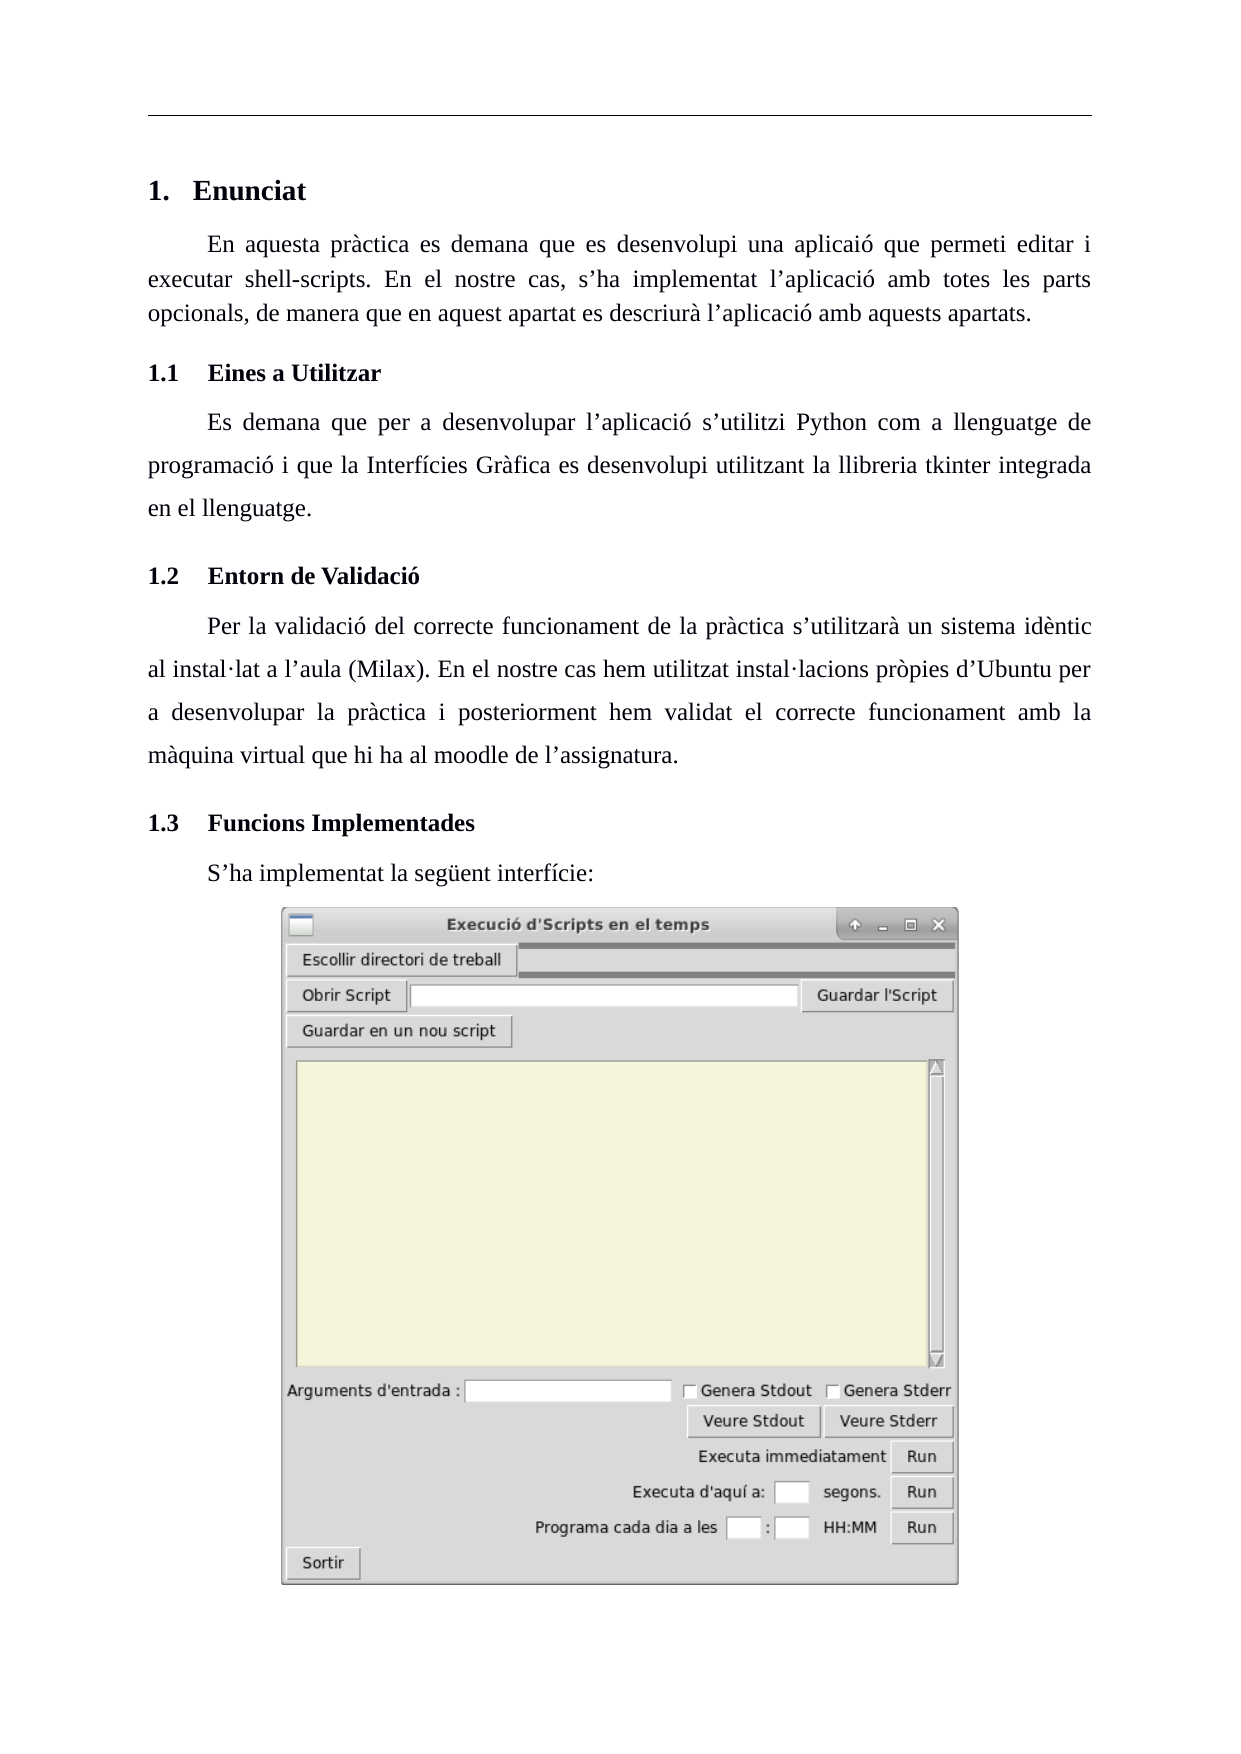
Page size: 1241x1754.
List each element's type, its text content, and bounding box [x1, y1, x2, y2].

picture [281, 907, 959, 1585]
text Es demana que per a desenvolupar l’aplicació s’utilitzi Python com a llenguatge de programació i que la Interfícies Gràfica es desenvolupi utilitzant la llibreria tkinter integrada en el llenguatge. [148, 407, 1092, 522]
subtitle Eines a Utilitzar [148, 358, 1092, 386]
text En aquesta pràctica es demana que es desenvolupi una aplicaió que permeti editar i executar shell-scripts. En el nostre cas, s’ha implementat l’aplicació amb totes les parts opcionals, de manera que en aquest apartat es descriurà l’aplicació amb aquests apartats. [148, 229, 1092, 327]
subtitle Entorn de Validació [148, 561, 1092, 590]
subtitle Enunciat [148, 173, 1092, 206]
text S’ha implementat la següent interfície: [148, 858, 1092, 886]
subtitle Funcions Implementades [148, 808, 1092, 837]
text Per la validació del correcte funcionament de la pràctica s’utilitzarà un sistema idèntic al instal·lat a l’aula (Milax). En el nostre cas hem utilitzat instal·lacions pròpies d’Ubuntu per a desenvolupar la pràctica i posteriorment hem validat el correcte funcionament amb la màquina virtual que hi ha al moodle de l’assignatura. [148, 611, 1092, 769]
